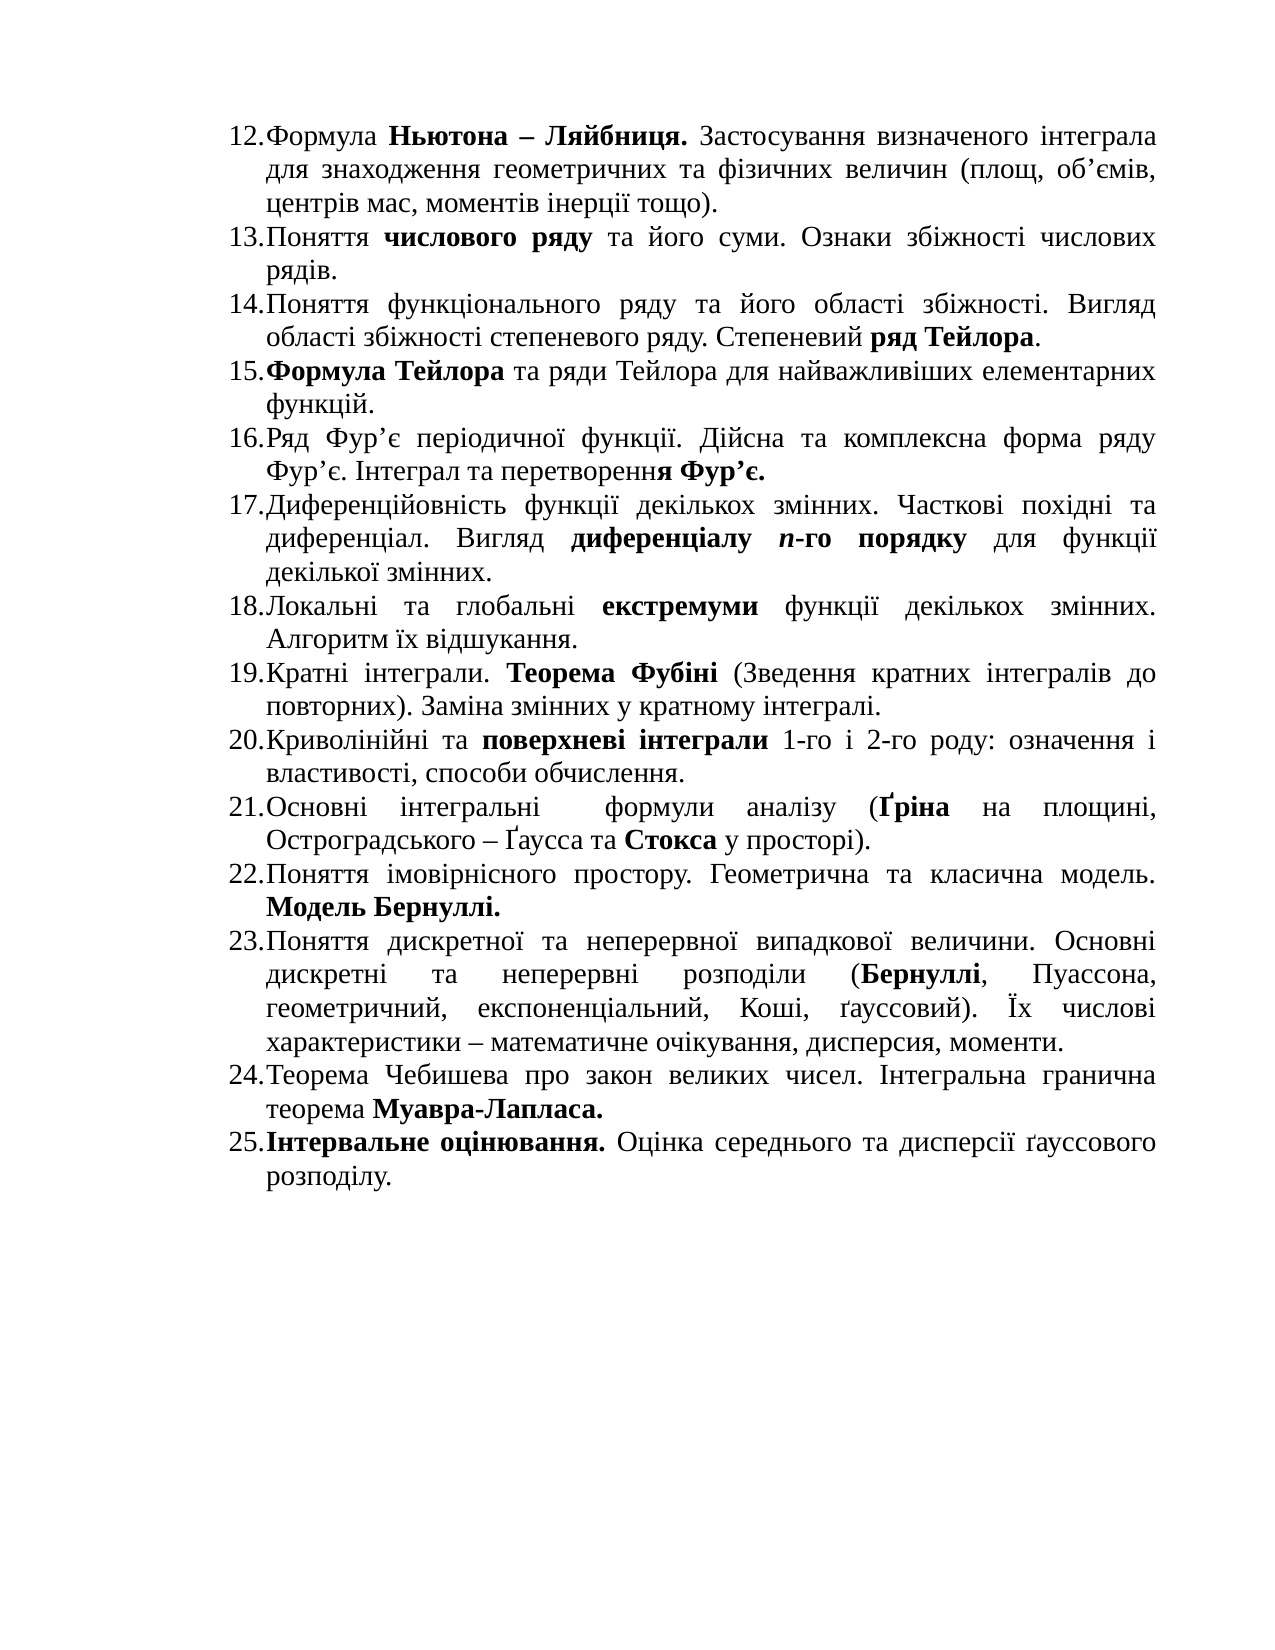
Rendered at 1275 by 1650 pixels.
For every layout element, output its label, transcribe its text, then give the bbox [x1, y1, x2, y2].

list Поняття дискретної та неперервної випадкової величини. Основні дискретні та неперервні розподіли (Бернуллі, Пуассона, геометричний, експоненціальний, Коші, ґауссовий). Їх числові характеристики – математичне очікування, дисперсия, моменти. [228, 923, 1157, 1057]
list Ряд Фур’є періодичної функції. Дійсна та комплексна форма ряду Фур’є. Інтеграл та перетворення Фур’є. [228, 420, 1157, 487]
list Інтервальне оцінювання. Оцінка середнього та дисперсії ґауссового розподілу. [228, 1124, 1157, 1191]
list Поняття числового ряду та його суми. Ознаки збіжності числових рядів. [228, 219, 1157, 286]
list Основні інтегральні формули аналізу (Ґріна на площині, Остроградського – Ґаусса та Стокса у просторі). [228, 789, 1157, 856]
list Формула Тейлора та ряди Тейлора для найважливіших елементарних функцій. [228, 353, 1157, 420]
list Поняття функціонального ряду та його області збіжності. Вигляд області збіжності степеневого ряду. Степеневий ряд Тейлора. [228, 286, 1157, 353]
list Формула Ньютона – Ляйбниця. Застосування визначеного інтеграла для знаходження геометричних та фізичних величин (площ, об’ємів, центрів мас, моментів інерції тощо). [228, 118, 1157, 219]
list Поняття імовірнісного простору. Геометрична та класична модель. Модель Бернуллі. [228, 856, 1157, 923]
list Диференційовність функції декількох змінних. Часткові похідні та диференціал. Вигляд диференціалу n-го порядку для функції декілької змінних. [228, 487, 1157, 588]
list Теорема Чебишева про закон великих чисел. Інтегральна гранична теорема Муавра-Лапласа. [228, 1057, 1157, 1124]
list Локальні та глобальні екстремуми функції декількох змінних. Алгоритм їх відшукання. [228, 588, 1157, 655]
list Криволінійні та поверхневі інтеграли 1-го і 2-го роду: означення і властивості, способи обчислення. [228, 722, 1157, 789]
list Кратні інтеграли. Теорема Фубіні (Зведення кратних інтегралів до повторних). Заміна змінних у кратному інтегралі. [228, 655, 1157, 722]
